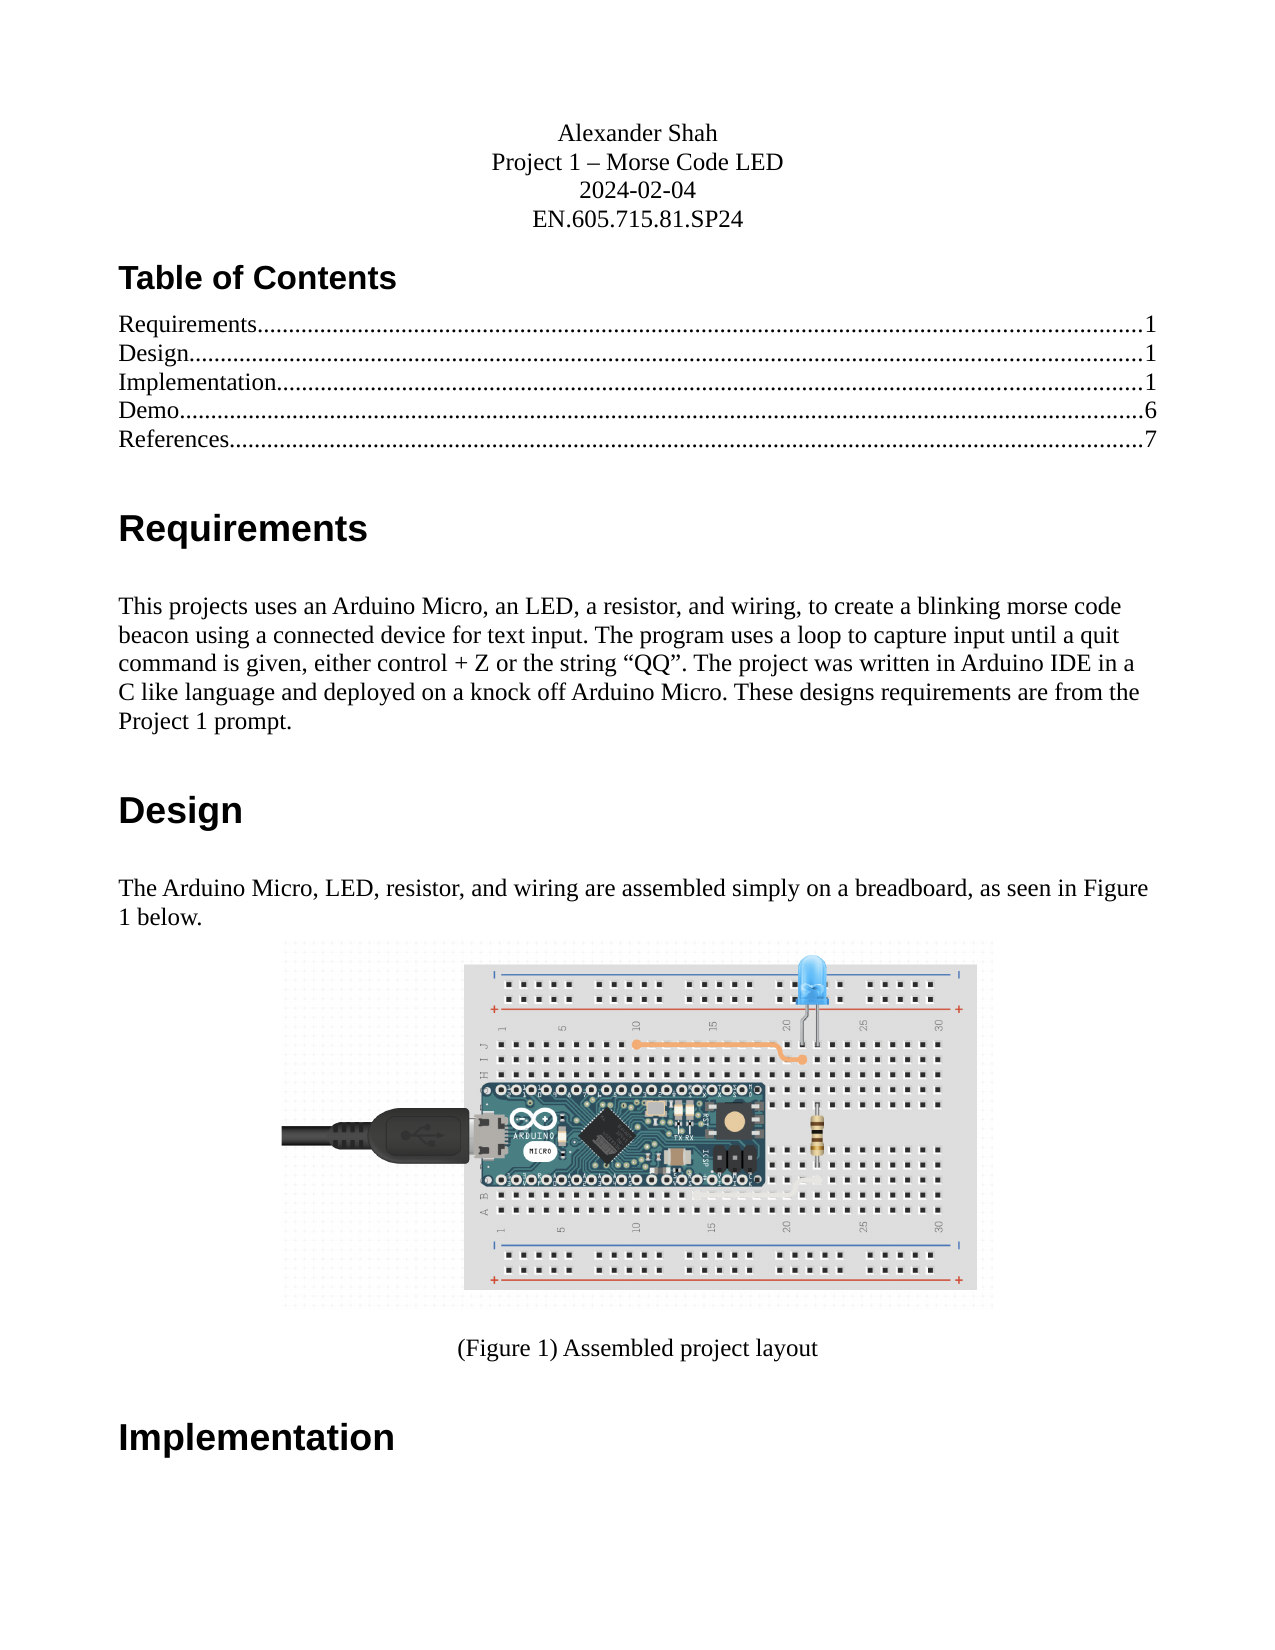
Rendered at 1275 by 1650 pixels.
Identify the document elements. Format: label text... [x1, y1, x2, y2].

text Alexander Shah [118, 118, 1157, 147]
text This projects uses an Arduino Micro, an LED, a resistor, and wiring, to create a blinking morse code beacon using a connected device for text input. The program uses a loop to capture input until a quit command is given, either control + Z or the string “QQ”. The project was written in Arduino IDE in a C like language and deployed on a knock off Arduino Micro. These designs requirements are from the Project 1 prompt. [118, 591, 1157, 735]
subtitle Table of Contents [118, 258, 1157, 297]
text Design 1 [118, 338, 1157, 367]
text 2024-02-04 [118, 176, 1157, 204]
picture [281, 939, 994, 1309]
subtitle Implementation [118, 1415, 1157, 1458]
subtitle Design [118, 788, 1157, 832]
text The Arduino Micro, LED, resistor, and wiring are assembled simply on a breadboard, as seen in Figure 1 below. [118, 873, 1157, 930]
subtitle Requirements [118, 507, 1157, 550]
text Requirements 1 [118, 309, 1157, 338]
text Project 1 – Morse Code LED [118, 147, 1157, 176]
text EN.605.715.81.SP24 [118, 204, 1157, 233]
text References 7 [118, 424, 1157, 453]
text Demo 6 [118, 395, 1157, 424]
text (Figure 1) Assembled project layout [118, 1333, 1157, 1362]
text Implementation 1 [118, 367, 1157, 395]
